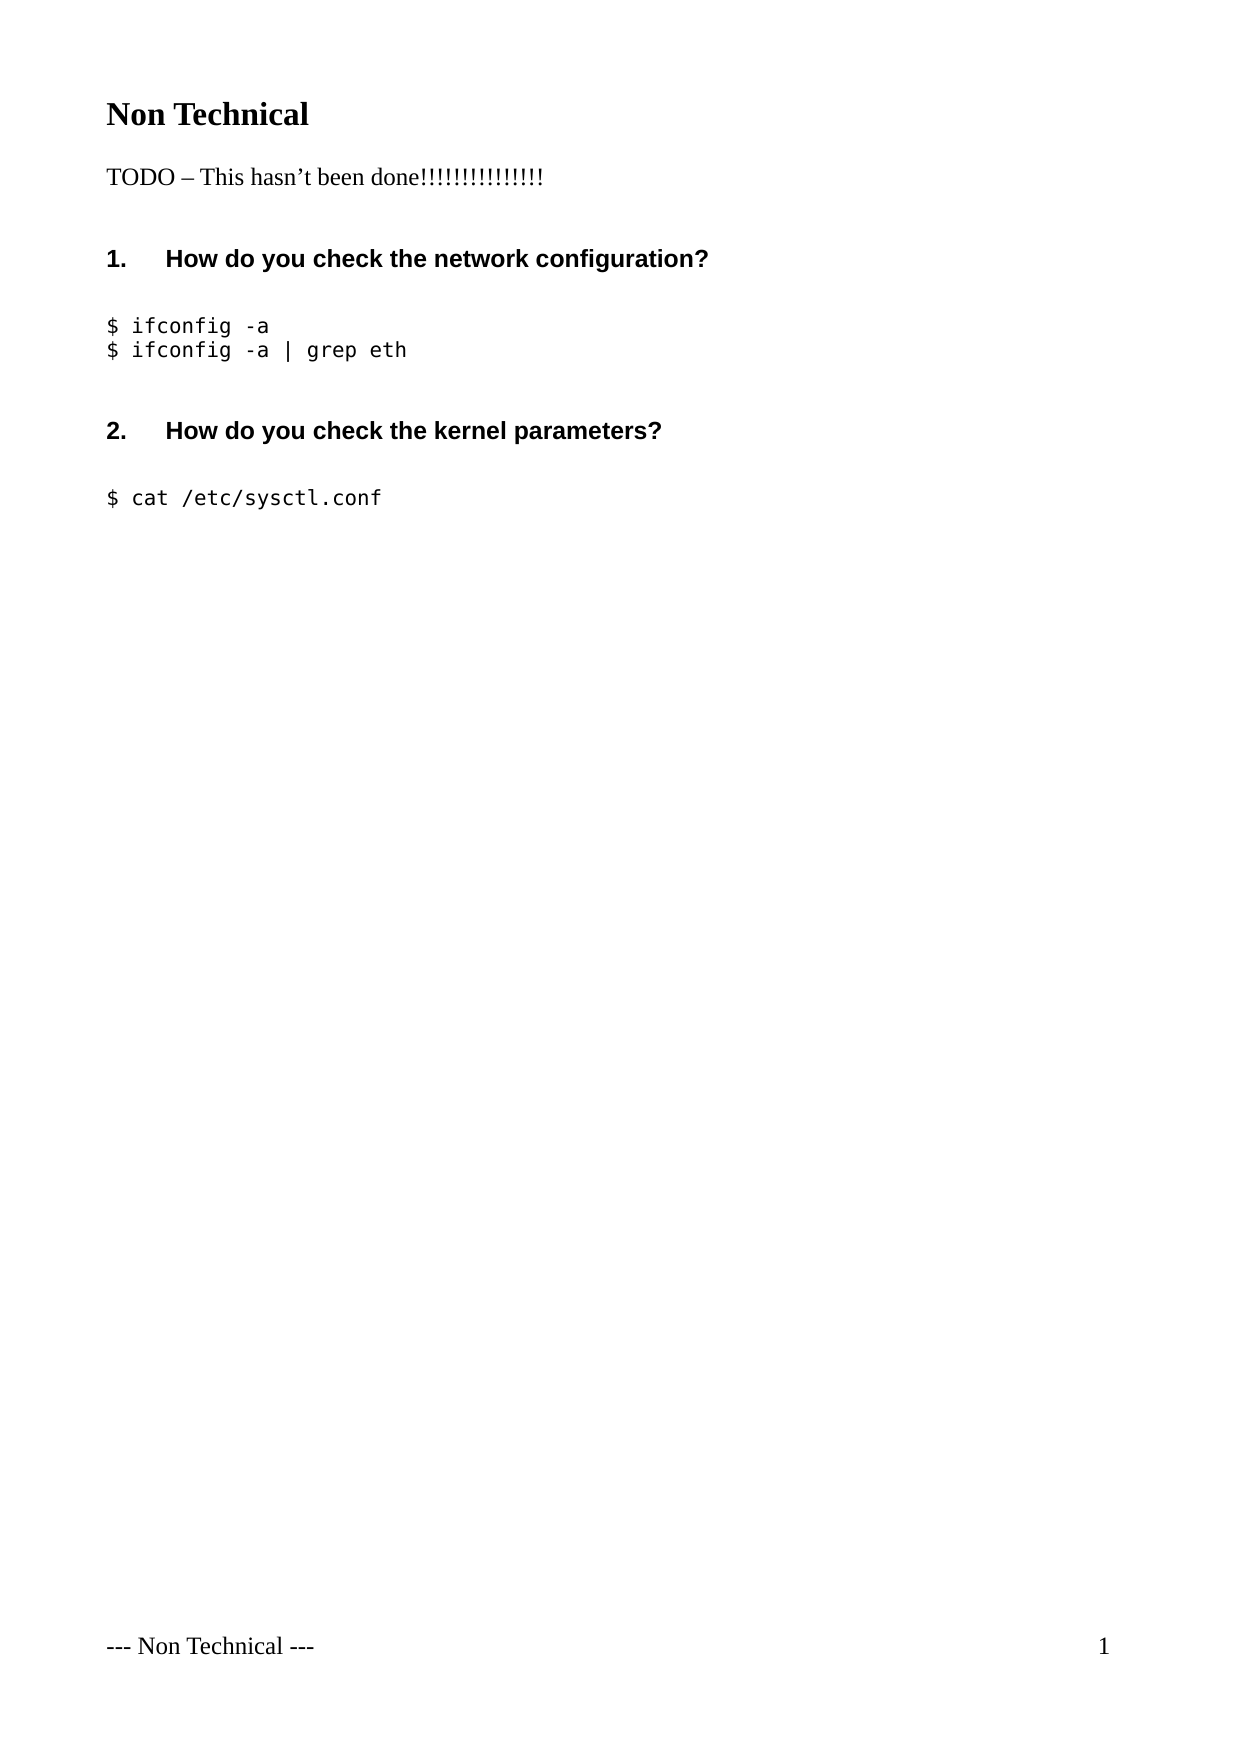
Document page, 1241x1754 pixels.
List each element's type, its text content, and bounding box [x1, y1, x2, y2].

text $ cat /etc/sysctl.conf [106, 486, 1134, 510]
text $ ifconfig -a [106, 314, 1134, 338]
text Non Technical [106, 94, 1134, 133]
subtitle How do you check the network configuration? [106, 244, 1134, 273]
text TODO – This hasn’t been done!!!!!!!!!!!!!!! [106, 162, 1134, 190]
text $ ifconfig -a | grep eth [106, 338, 1134, 362]
subtitle How do you check the kernel parameters? [106, 416, 1134, 445]
